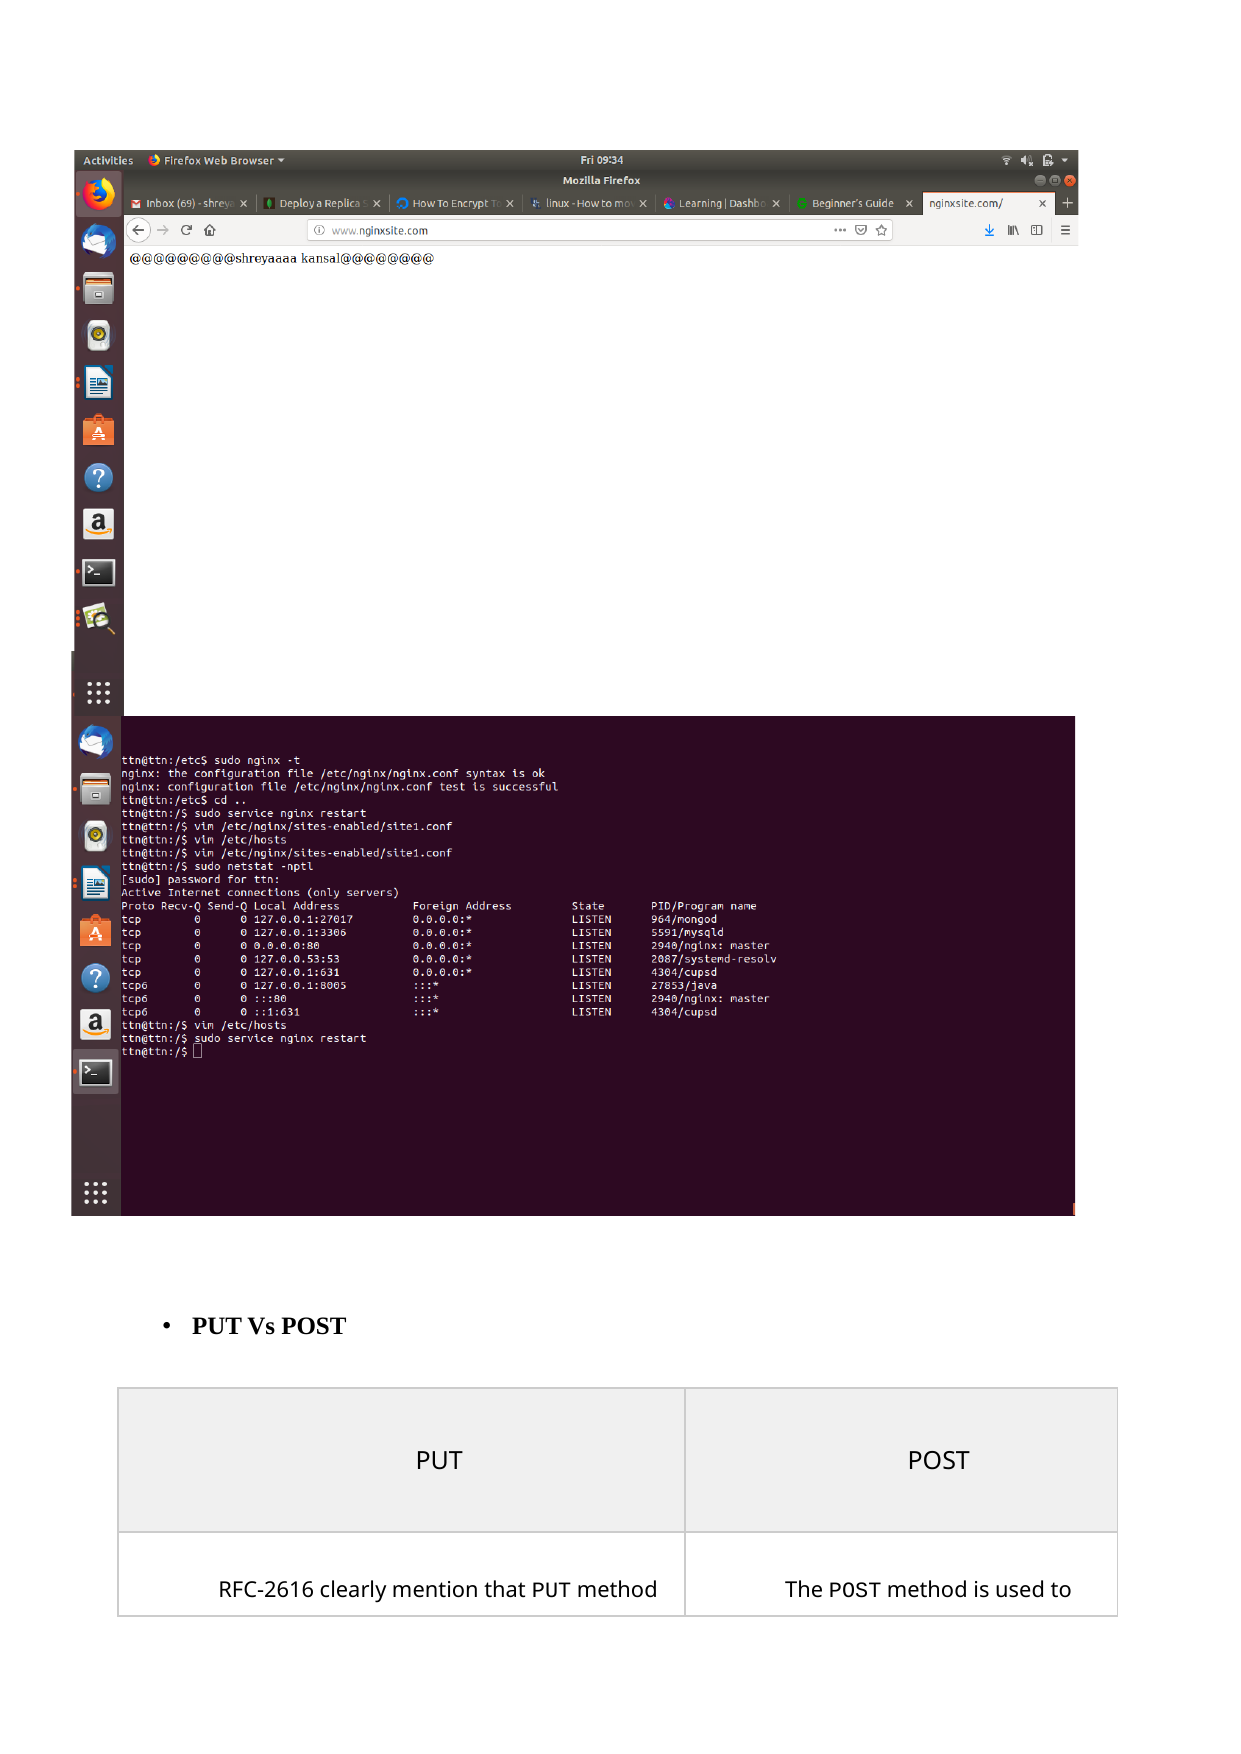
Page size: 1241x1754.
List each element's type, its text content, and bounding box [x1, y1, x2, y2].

list PUT Vs POST [162, 1311, 1122, 1340]
table_cell The POST method is used to [686, 1533, 1117, 1615]
table_header POST [686, 1389, 1117, 1531]
picture [71, 150, 1079, 1216]
table_header PUT [119, 1389, 684, 1531]
table_cell RFC-2616 clearly mention that PUT method [119, 1533, 684, 1615]
